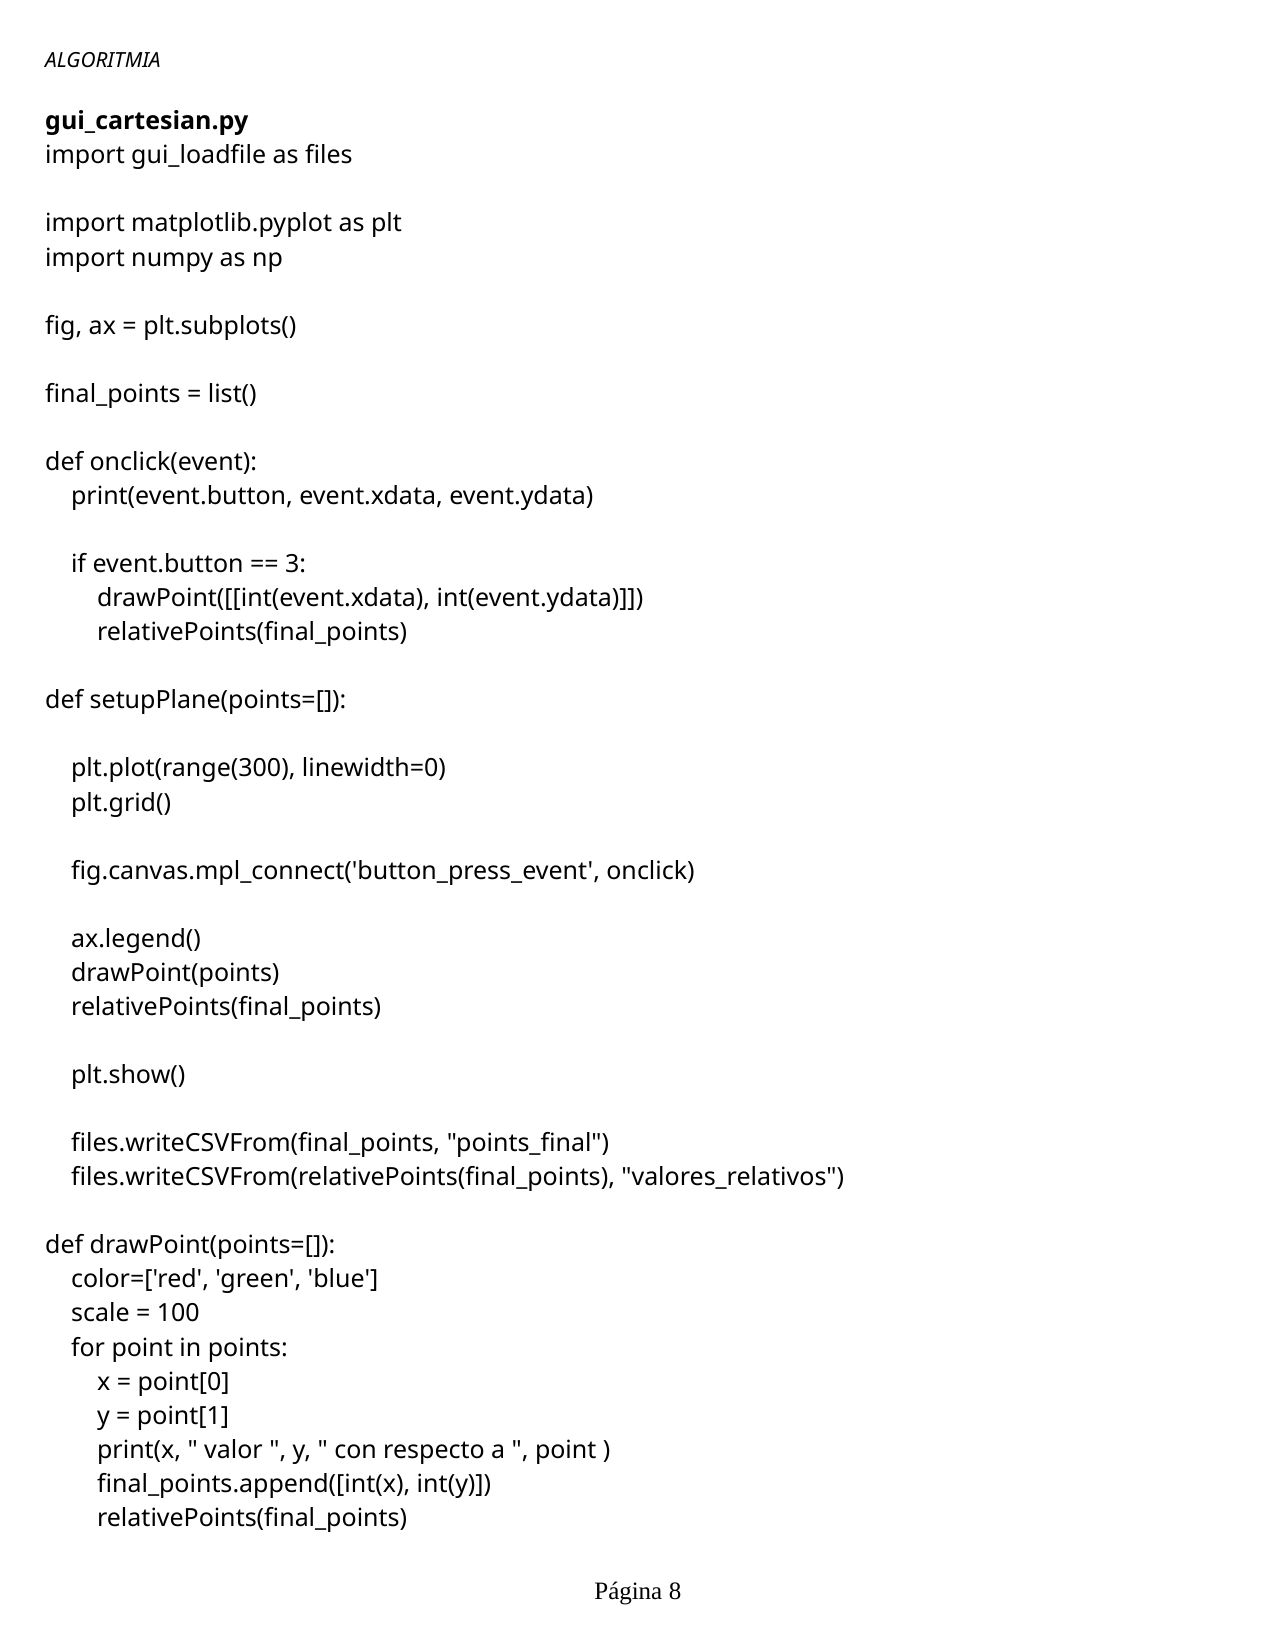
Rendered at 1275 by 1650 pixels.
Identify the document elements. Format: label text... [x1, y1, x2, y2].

text final_points.append([int(x), int(y)]) [45, 1465, 1230, 1499]
text drawPoint([[int(event.xdata), int(event.ydata)]]) [45, 580, 1230, 614]
text if event.button == 3: [45, 546, 1230, 580]
text for point in points: [45, 1329, 1230, 1363]
text scale = 100 [45, 1295, 1230, 1329]
text relativePoints(final_points) [45, 1499, 1230, 1533]
text ax.legend() [45, 920, 1230, 954]
text print(x, " valor ", y, " con respecto a ", point ) [45, 1431, 1230, 1465]
text print(event.button, event.xdata, event.ydata) [45, 478, 1230, 512]
text y = point[1] [45, 1397, 1230, 1431]
text x = point[0] [45, 1363, 1230, 1397]
text relativePoints(final_points) [45, 988, 1230, 1023]
text relativePoints(final_points) [45, 614, 1230, 648]
text fig.canvas.mpl_connect('button_press_event', onclick) [45, 852, 1230, 886]
text def onclick(event): [45, 443, 1230, 478]
text import numpy as np [45, 239, 1230, 273]
text def setupPlane(points=[]): [45, 682, 1230, 716]
text final_points = list() [45, 375, 1230, 409]
text files.writeCSVFrom(relativePoints(final_points), "valores_relativos") [45, 1159, 1230, 1193]
text plt.grid() [45, 784, 1230, 818]
text plt.plot(range(300), linewidth=0) [45, 750, 1230, 784]
text plt.show() [45, 1057, 1230, 1091]
text import matplotlib.pyplot as plt [45, 205, 1230, 239]
text gui_cartesian.py [45, 103, 1230, 137]
text files.writeCSVFrom(final_points, "points_final") [45, 1125, 1230, 1159]
text fig, ax = plt.subplots() [45, 307, 1230, 341]
text color=['red', 'green', 'blue'] [45, 1261, 1230, 1295]
text def drawPoint(points=[]): [45, 1227, 1230, 1261]
text import gui_loadfile as files [45, 137, 1230, 171]
text drawPoint(points) [45, 954, 1230, 988]
